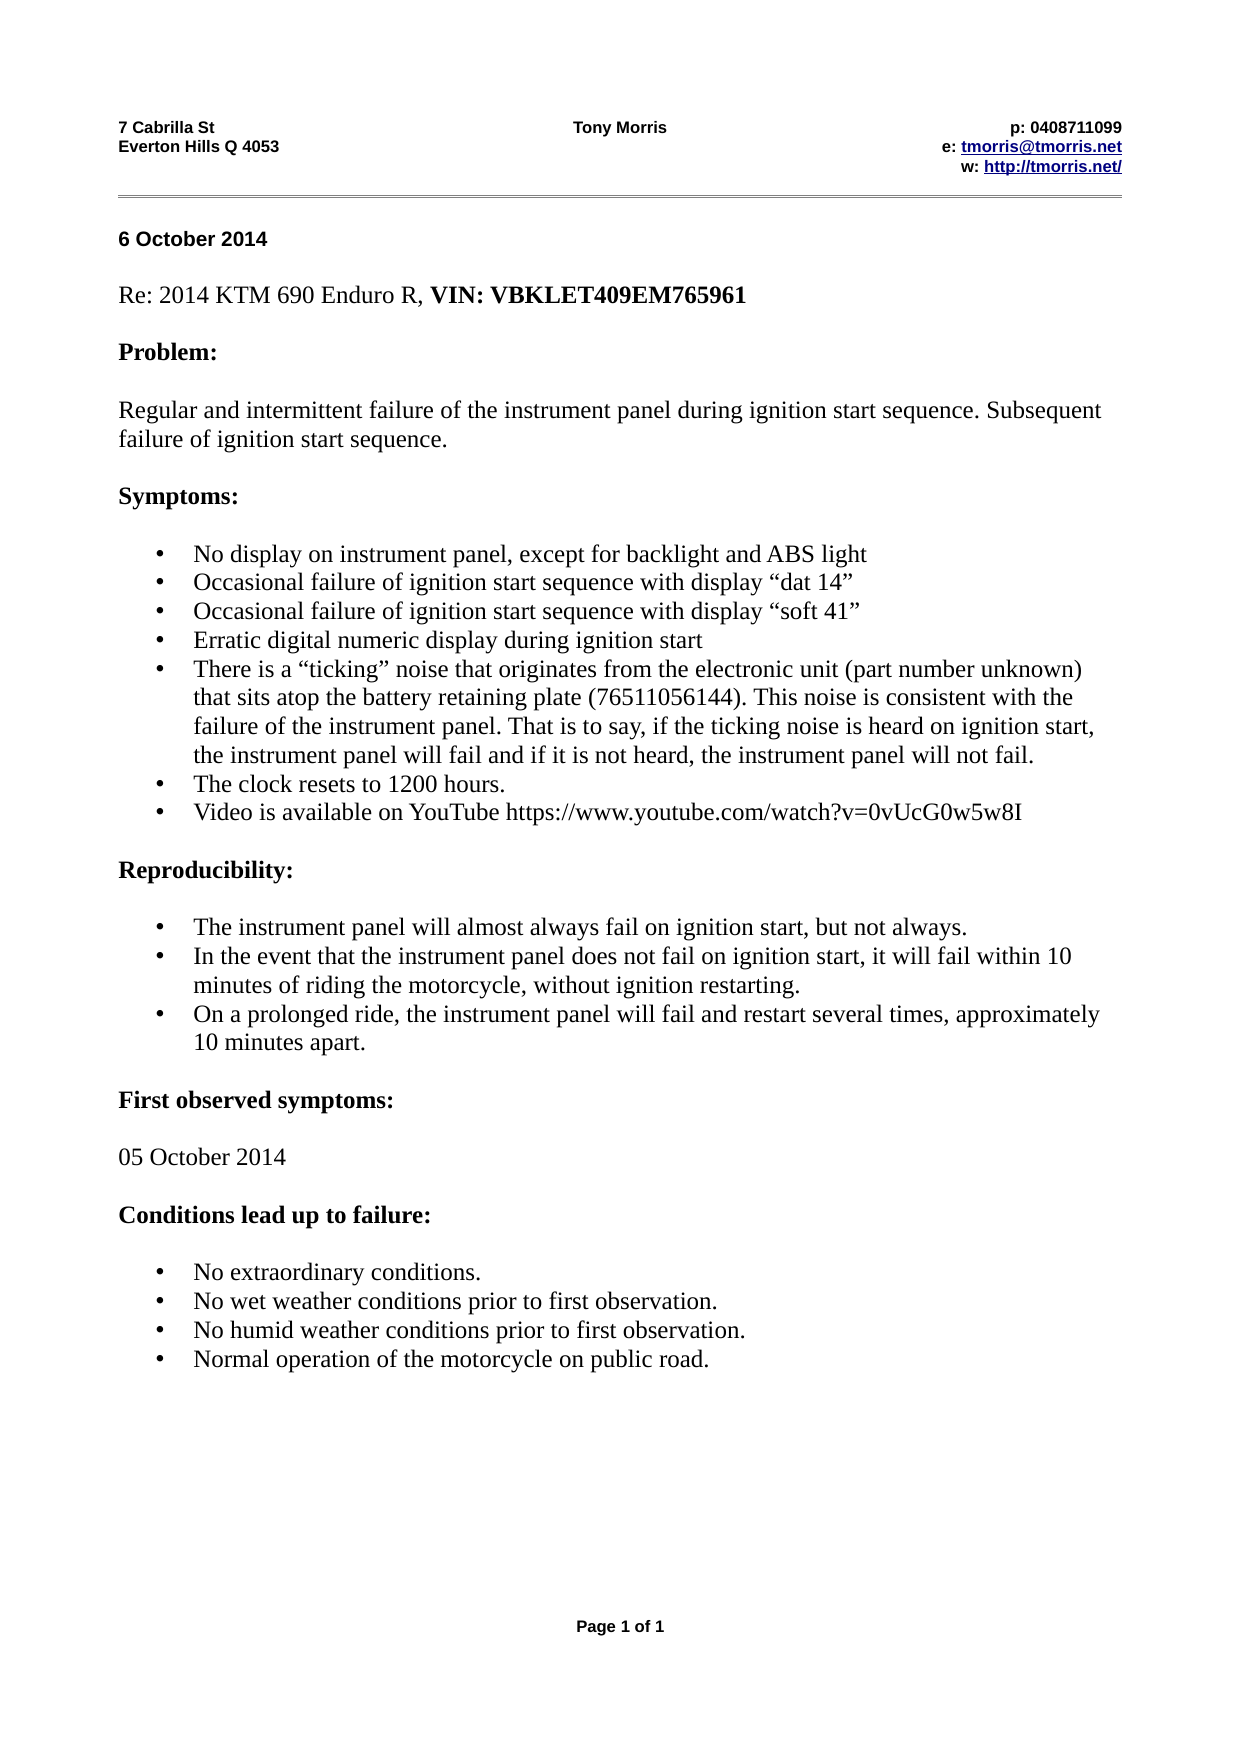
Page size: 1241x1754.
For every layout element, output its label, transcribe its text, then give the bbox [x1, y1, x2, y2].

list Erratic digital numeric display during ignition start [156, 625, 1122, 654]
list Occasional failure of ignition start sequence with display “dat 14” [156, 567, 1122, 596]
list The instrument panel will almost always fail on ignition start, but not always. [156, 912, 1122, 941]
list The clock resets to 1200 hours. [156, 769, 1122, 797]
text Conditions lead up to failure: [118, 1200, 1122, 1229]
list No extraordinary conditions. [156, 1257, 1122, 1286]
text 05 October 2014 [118, 1142, 1122, 1171]
text Symptoms: [118, 481, 1122, 510]
list On a prolonged ride, the instrument panel will fail and restart several times, approximately 10 minutes apart. [156, 999, 1122, 1056]
list There is a “ticking” noise that originates from the electronic unit (part number unknown) that sits atop the battery retaining plate (76511056144). This noise is consistent with the failure of the instrument panel. That is to say, if the ticking noise is heard on ignition start, the instrument panel will fail and if it is not heard, the instrument panel will not fail. [156, 654, 1122, 769]
list No humid weather conditions prior to first observation. [156, 1315, 1122, 1344]
text First observed symptoms: [118, 1085, 1122, 1114]
list Occasional failure of ignition start sequence with display “soft 41” [156, 596, 1122, 625]
list Normal operation of the motorcycle on public road. [156, 1344, 1122, 1372]
text Re: 2014 KTM 690 Enduro R, VIN: VBKLET409EM765961 [118, 280, 1122, 309]
text Problem: [118, 337, 1122, 366]
text Reproducibility: [118, 855, 1122, 884]
list No wet weather conditions prior to first observation. [156, 1286, 1122, 1315]
text Regular and intermittent failure of the instrument panel during ignition start sequence. Subsequent failure of ignition start sequence. [118, 395, 1122, 452]
list Video is available on YouTube https://www.youtube.com/watch?v=0vUcG0w5w8I [156, 797, 1122, 826]
list In the event that the instrument panel does not fail on ignition start, it will fail within 10 minutes of riding the motorcycle, without ignition restarting. [156, 941, 1122, 999]
list No display on instrument panel, except for backlight and ABS light [156, 539, 1122, 567]
